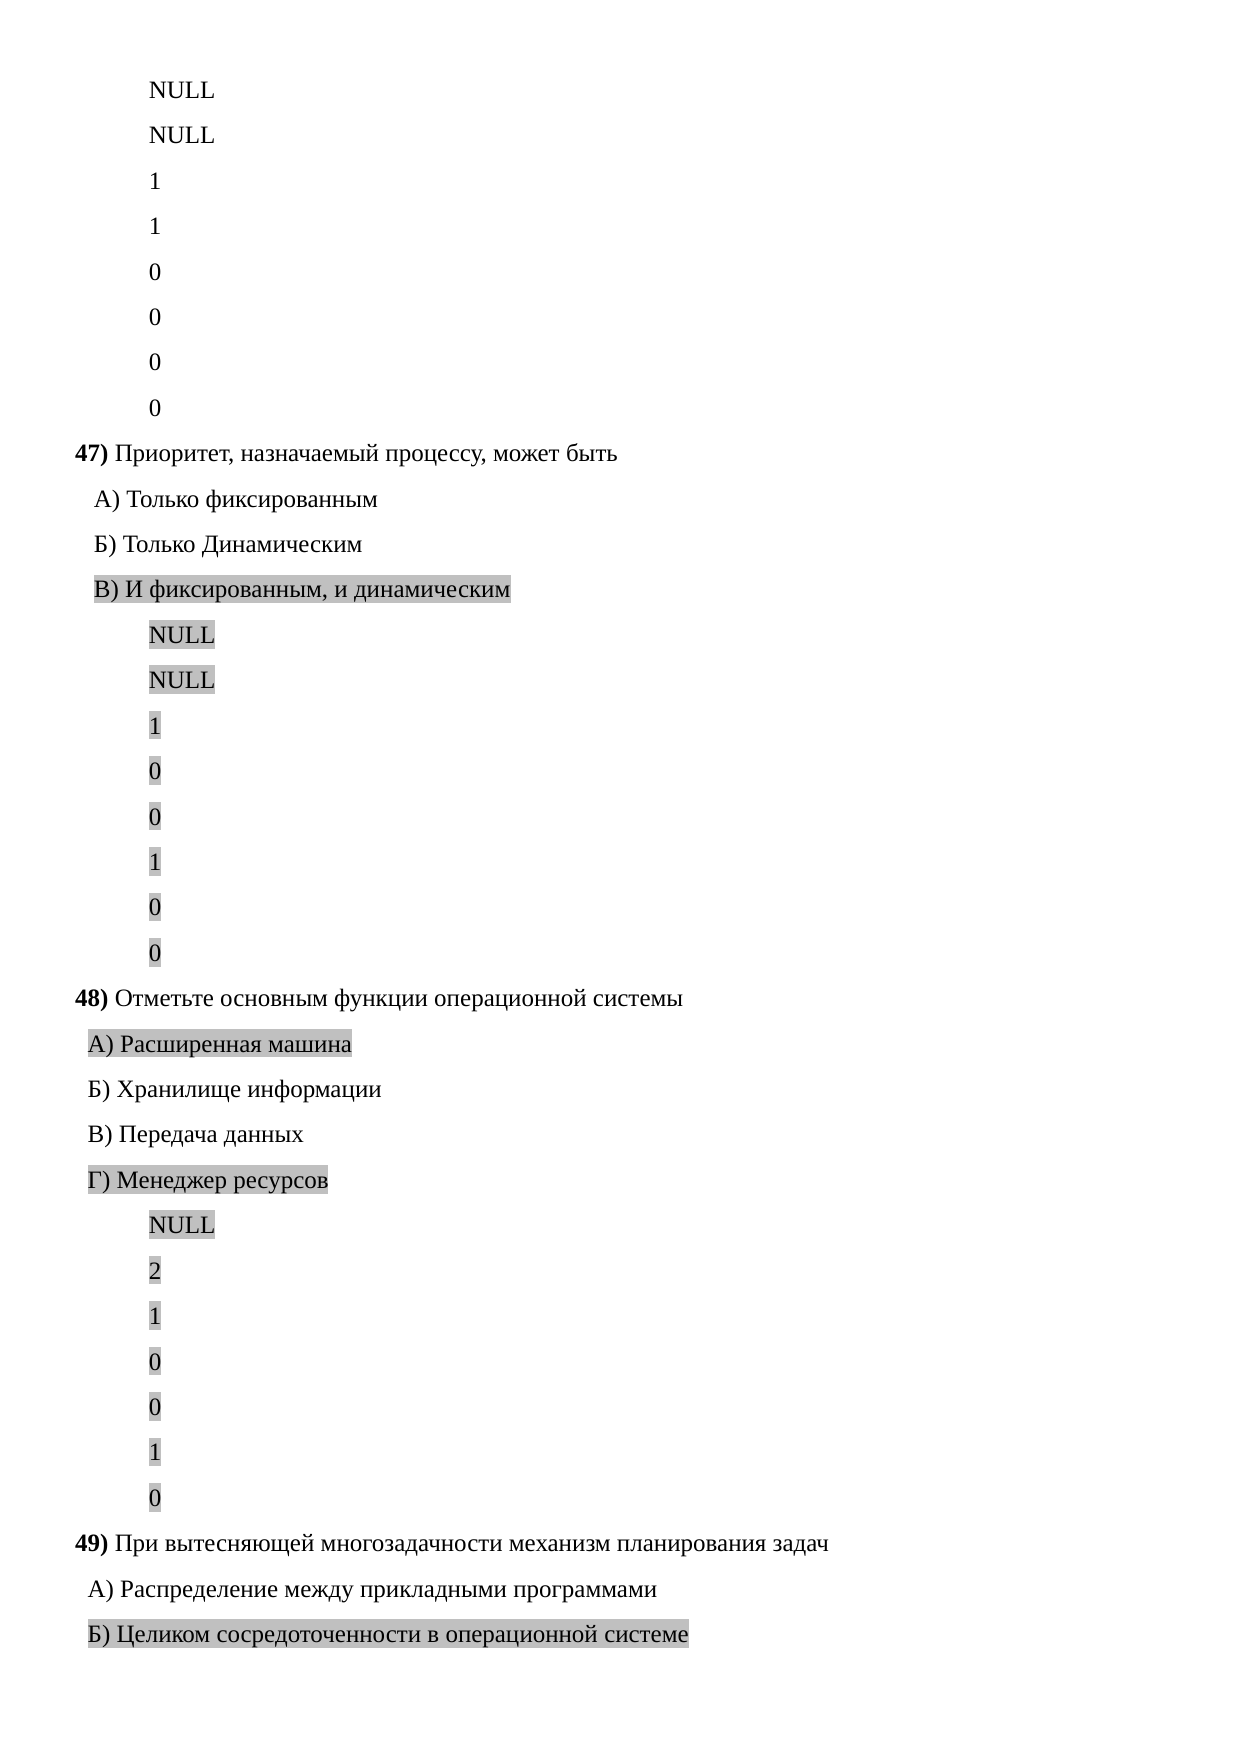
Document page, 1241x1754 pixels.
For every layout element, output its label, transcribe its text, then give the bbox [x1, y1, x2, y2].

text Г) Менеджер ресурсов [75, 1165, 1165, 1194]
text 0 [149, 756, 1165, 785]
text NULL [149, 75, 1165, 104]
text 1 [149, 166, 1165, 194]
text 0 [149, 892, 1165, 921]
text 0 [149, 1347, 1165, 1375]
text 48) Отметьте основным функции операционной системы [75, 983, 1165, 1012]
text 1 [149, 1437, 1165, 1466]
text А) Распределение между прикладными программами [75, 1574, 1165, 1602]
text А) Расширенная машина [75, 1029, 1165, 1057]
text 49) При вытесняющей многозадачности механизм планирования задач [75, 1528, 1165, 1557]
text Б) Хранилище информации [75, 1074, 1165, 1103]
text 0 [149, 1392, 1165, 1421]
text NULL [149, 1210, 1165, 1239]
text 1 [149, 1301, 1165, 1330]
text 1 [149, 211, 1165, 240]
text А) Только фиксированным [75, 484, 1165, 512]
text Б) Целиком сосредоточенности в операционной системе [75, 1619, 1165, 1648]
text 0 [149, 938, 1165, 967]
text Б) Только Динамическим [75, 529, 1165, 558]
text NULL [149, 665, 1165, 694]
text NULL [149, 620, 1165, 649]
text 0 [149, 257, 1165, 285]
text 0 [149, 802, 1165, 830]
text 0 [149, 393, 1165, 422]
text 2 [149, 1256, 1165, 1284]
text 0 [149, 302, 1165, 331]
text 0 [149, 347, 1165, 376]
text 1 [149, 711, 1165, 739]
text 47) Приоритет, назначаемый процессу, может быть [75, 438, 1165, 467]
text 1 [149, 847, 1165, 876]
text 0 [149, 1483, 1165, 1512]
text В) И фиксированным, и динамическим [75, 574, 1165, 603]
text NULL [149, 120, 1165, 149]
text В) Передача данных [75, 1119, 1165, 1148]
